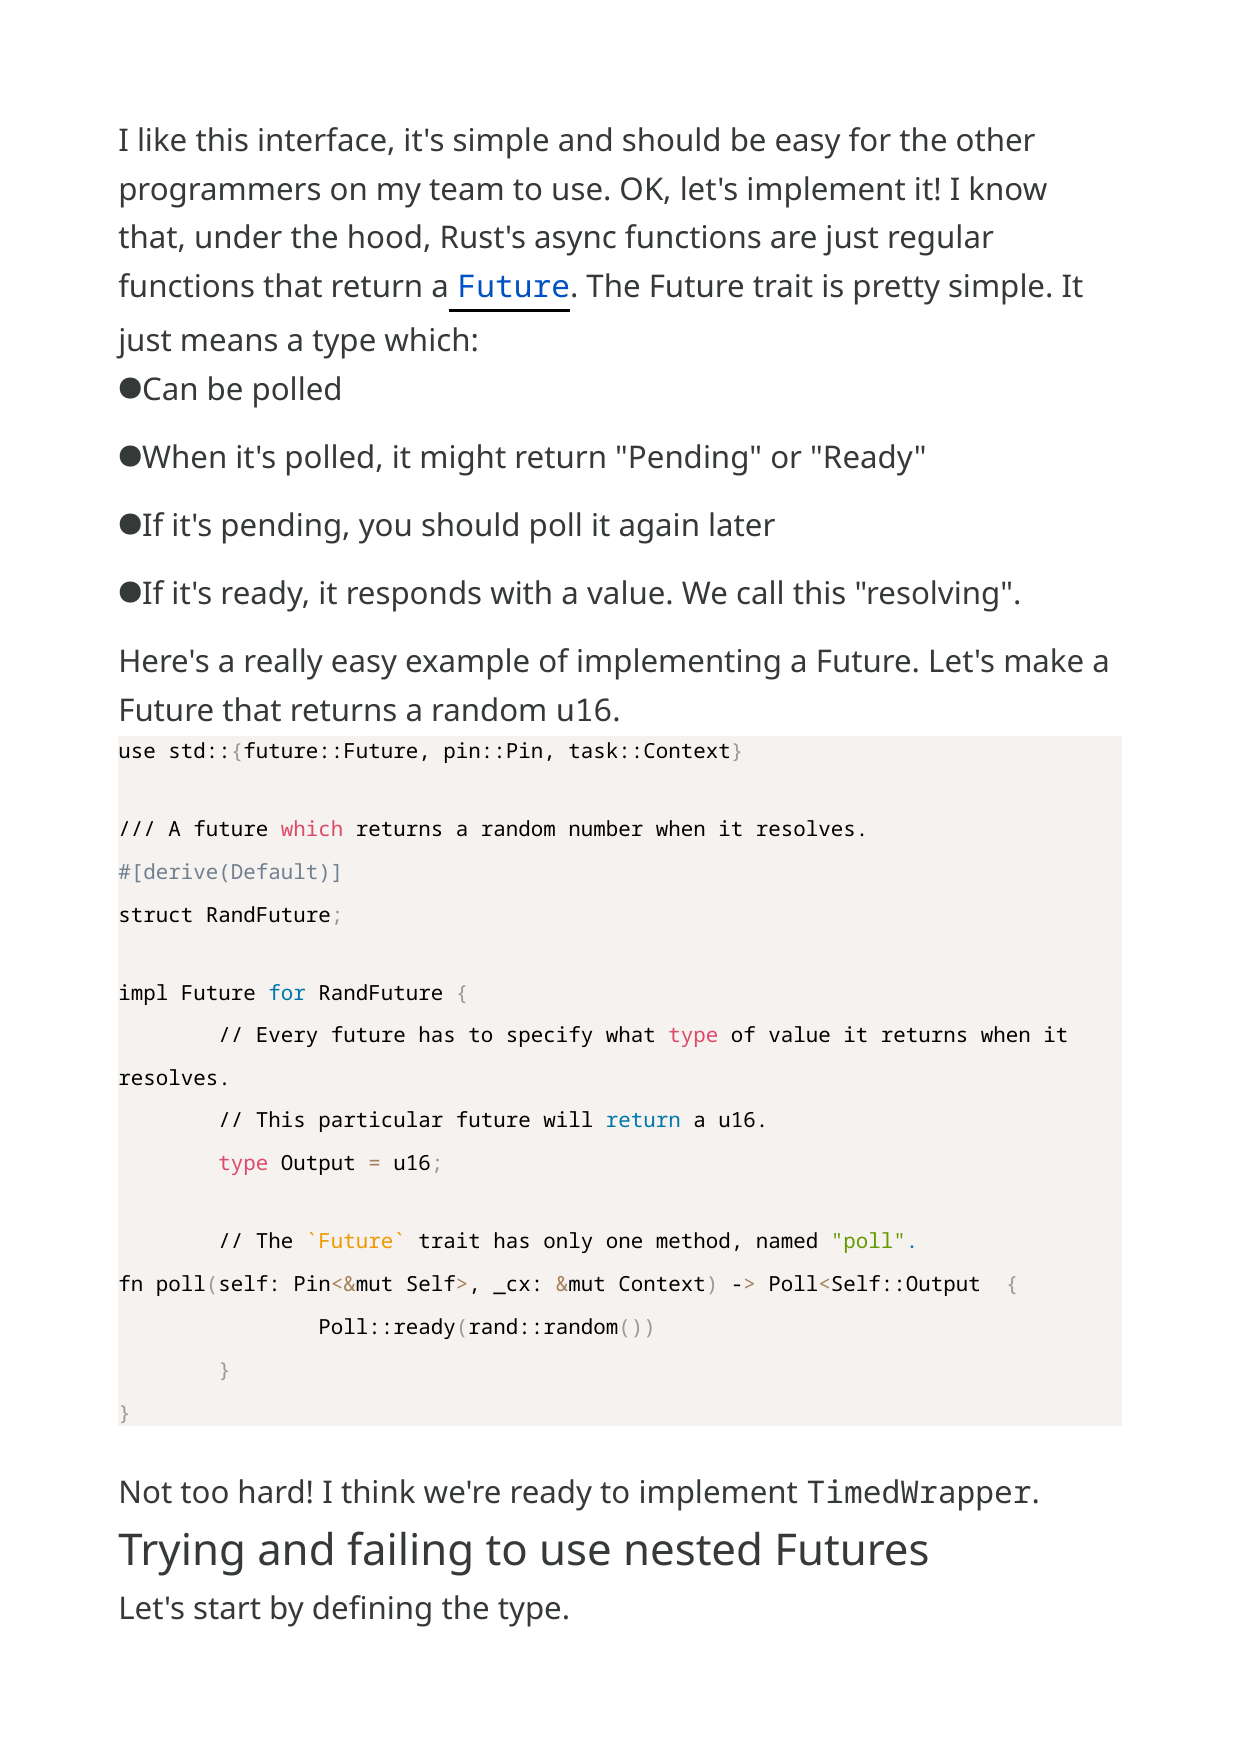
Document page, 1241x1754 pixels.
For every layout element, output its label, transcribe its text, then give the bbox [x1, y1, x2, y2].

text } [118, 1398, 1122, 1426]
text // This particular future will return a u16. [118, 1106, 1122, 1134]
text type Output = u16; [118, 1148, 1122, 1177]
text } [118, 1355, 1122, 1383]
list Can be polled [118, 367, 1122, 409]
text Not too hard! I think we're ready to implement TimedWrapper. [118, 1470, 1122, 1512]
text // Every future has to specify what type of value it returns when it resolves. [118, 1020, 1122, 1091]
text fn poll(self: Pin<&mut Self>, _cx: &mut Context) -> Poll<Self::Output { [118, 1269, 1122, 1298]
text Poll::ready(rand::random()) [118, 1312, 1122, 1341]
text Let's start by defining the type. [118, 1586, 1122, 1629]
text I like this interface, it's simple and should be easy for the other programmers on my team to use. OK, let's implement it! I know that, under the hood, Rust's async functions are just regular functions that return a Future. The Future trait is pretty simple. It just means a type which: [118, 118, 1122, 361]
list When it's polled, it might return "Pending" or "Ready" [118, 435, 1122, 478]
list If it's ready, it responds with a value. We call this "resolving". [118, 571, 1122, 614]
text Here's a really easy example of implementing a Future. Let's make a Future that returns a random u16. [118, 639, 1122, 731]
text use std::{future::Future, pin::Pin, task::Context} [118, 736, 1122, 765]
text struct RandFuture; [118, 900, 1122, 928]
text // The `Future` trait has only one method, named "poll". [118, 1227, 1122, 1255]
list If it's pending, you should poll it again later [118, 503, 1122, 546]
text /// A future which returns a random number when it resolves. [118, 814, 1122, 843]
text impl Future for RandFuture { [118, 978, 1122, 1006]
text #[derive(Default)] [118, 857, 1122, 886]
subtitle Trying and failing to use nested Futures [118, 1518, 1122, 1578]
